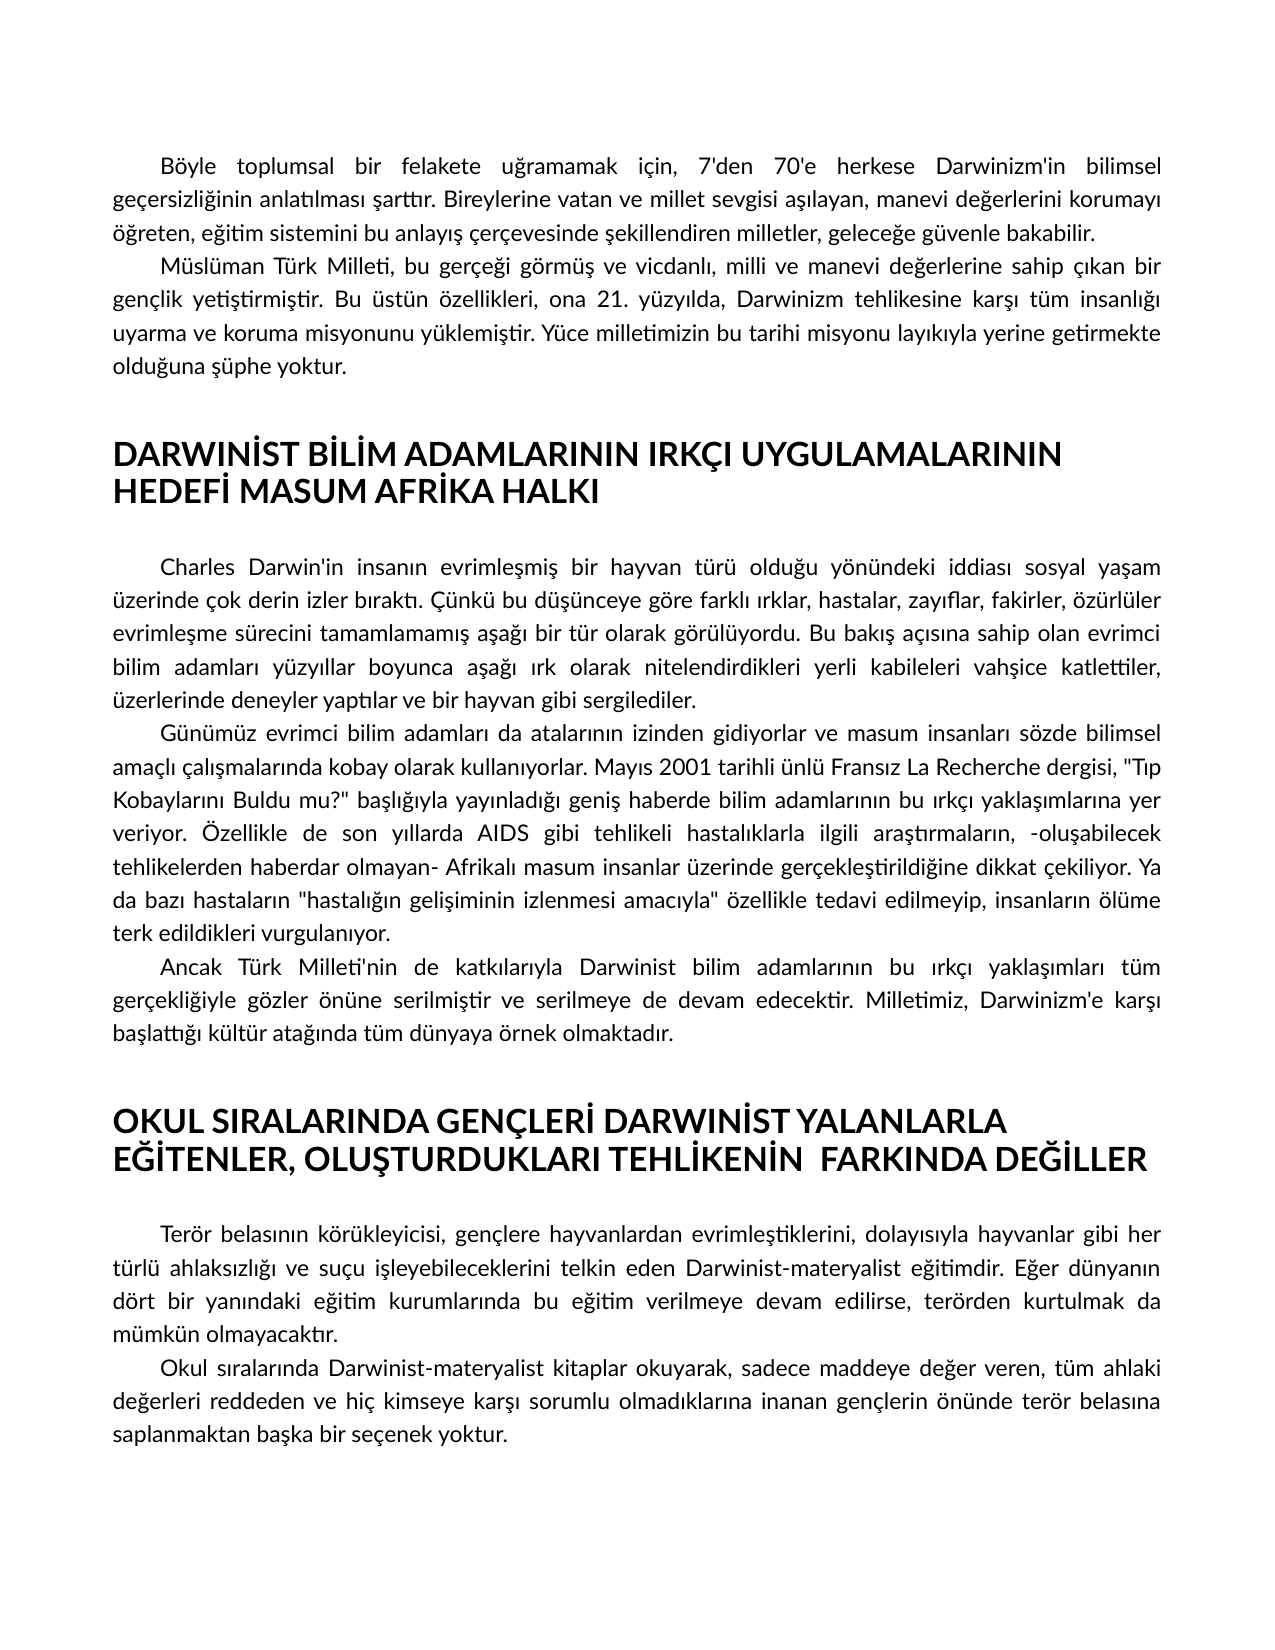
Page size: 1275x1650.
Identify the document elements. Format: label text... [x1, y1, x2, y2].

text Charles Darwin'in insanın evrimleşmiş bir hayvan türü olduğu yönündeki iddiası sosyal yaşam üzerinde çok derin izler bıraktı. Çünkü bu düşünceye göre farklı ırklar, hastalar, zayıflar, fakirler, özürlüler evrimleşme sürecini tamamlamamış aşağı bir tür olarak görülüyordu. Bu bakış açısına sahip olan evrimci bilim adamları yüzyıllar boyunca aşağı ırk olarak nitelendirdikleri yerli kabileleri vahşice katlettiler, üzerlerinde deneyler yaptılar ve bir hayvan gibi sergilediler. [112, 548, 1162, 715]
text Okul sıralarında Darwinist-materyalist kitaplar okuyarak, sadece maddeye değer veren, tüm ahlaki değerleri reddeden ve hiç kimseye karşı sorumlu olmadıklarına inanan gençlerin önünde terör belasına saplanmaktan başka bir seçenek yoktur. [112, 1349, 1162, 1449]
text Böyle toplumsal bir felakete uğramamak için, 7'den 70'e herkese Darwinizm'in bilimsel geçersizliğinin anlatılması şarttır. Bireylerine vatan ve millet sevgisi aşılayan, manevi değerlerini korumayı öğreten, eğitim sistemini bu anlayış çerçevesinde şekillendiren milletler, geleceğe güvenle bakabilir. [112, 148, 1162, 248]
text Günümüz evrimci bilim adamları da atalarının izinden gidiyorlar ve masum insanları sözde bilimsel amaçlı çalışmalarında kobay olarak kullanıyorlar. Mayıs 2001 tarihli ünlü Fransız La Recherche dergisi, "Tıp Kobaylarını Buldu mu?" başlığıyla yayınladığı geniş haberde bilim adamlarının bu ırkçı yaklaşımlarına yer veriyor. Özellikle de son yıllarda AIDS gibi tehlikeli hastalıklarla ilgili araştırmaların, -oluşabilecek tehlikelerden haberdar olmayan- Afrikalı masum insanlar üzerinde gerçekleştirildiğine dikkat çekiliyor. Ya da bazı hastaların "hastalığın gelişiminin izlenmesi amacıyla" özellikle tedavi edilmeyip, insanların ölüme terk edildikleri vurgulanıyor. [112, 715, 1162, 948]
text DARWINİST BİLİM ADAMLARININ IRKÇI UYGULAMALARININ HEDEFİ MASUM AFRİKA HALKI [112, 436, 1162, 511]
text Müslüman Türk Milleti, bu gerçeği görmüş ve vicdanlı, milli ve manevi değerlerine sahip çıkan bir gençlik yetiştirmiştir. Bu üstün özellikleri, ona 21. yüzyılda, Darwinizm tehlikesine karşı tüm insanlığı uyarma ve koruma misyonunu yüklemiştir. Yüce milletimizin bu tarihi misyonu layıkıyla yerine getirmekte olduğuna şüphe yoktur. [112, 248, 1162, 381]
text Terör belasının körükleyicisi, gençlere hayvanlardan evrimleştiklerini, dolayısıyla hayvanlar gibi her türlü ahlaksızlığı ve suçu işleyebileceklerini telkin eden Darwinist-materyalist eğitimdir. Eğer dünyanın dört bir yanındaki eğitim kurumlarında bu eğitim verilmeye devam edilirse, terörden kurtulmak da mümkün olmayacaktır. [112, 1216, 1162, 1349]
text OKUL SIRALARINDA GENÇLERİ DARWINİST YALANLARLA EĞİTENLER, OLUŞTURDUKLARI TEHLİKENİN FARKINDA DEĞİLLER [112, 1103, 1162, 1178]
text Ancak Türk Milleti'nin de katkılarıyla Darwinist bilim adamlarının bu ırkçı yaklaşımları tüm gerçekliğiyle gözler önüne serilmiştir ve serilmeye de devam edecektir. Milletimiz, Darwinizm'e karşı başlattığı kültür atağında tüm dünyaya örnek olmaktadır. [112, 948, 1162, 1048]
